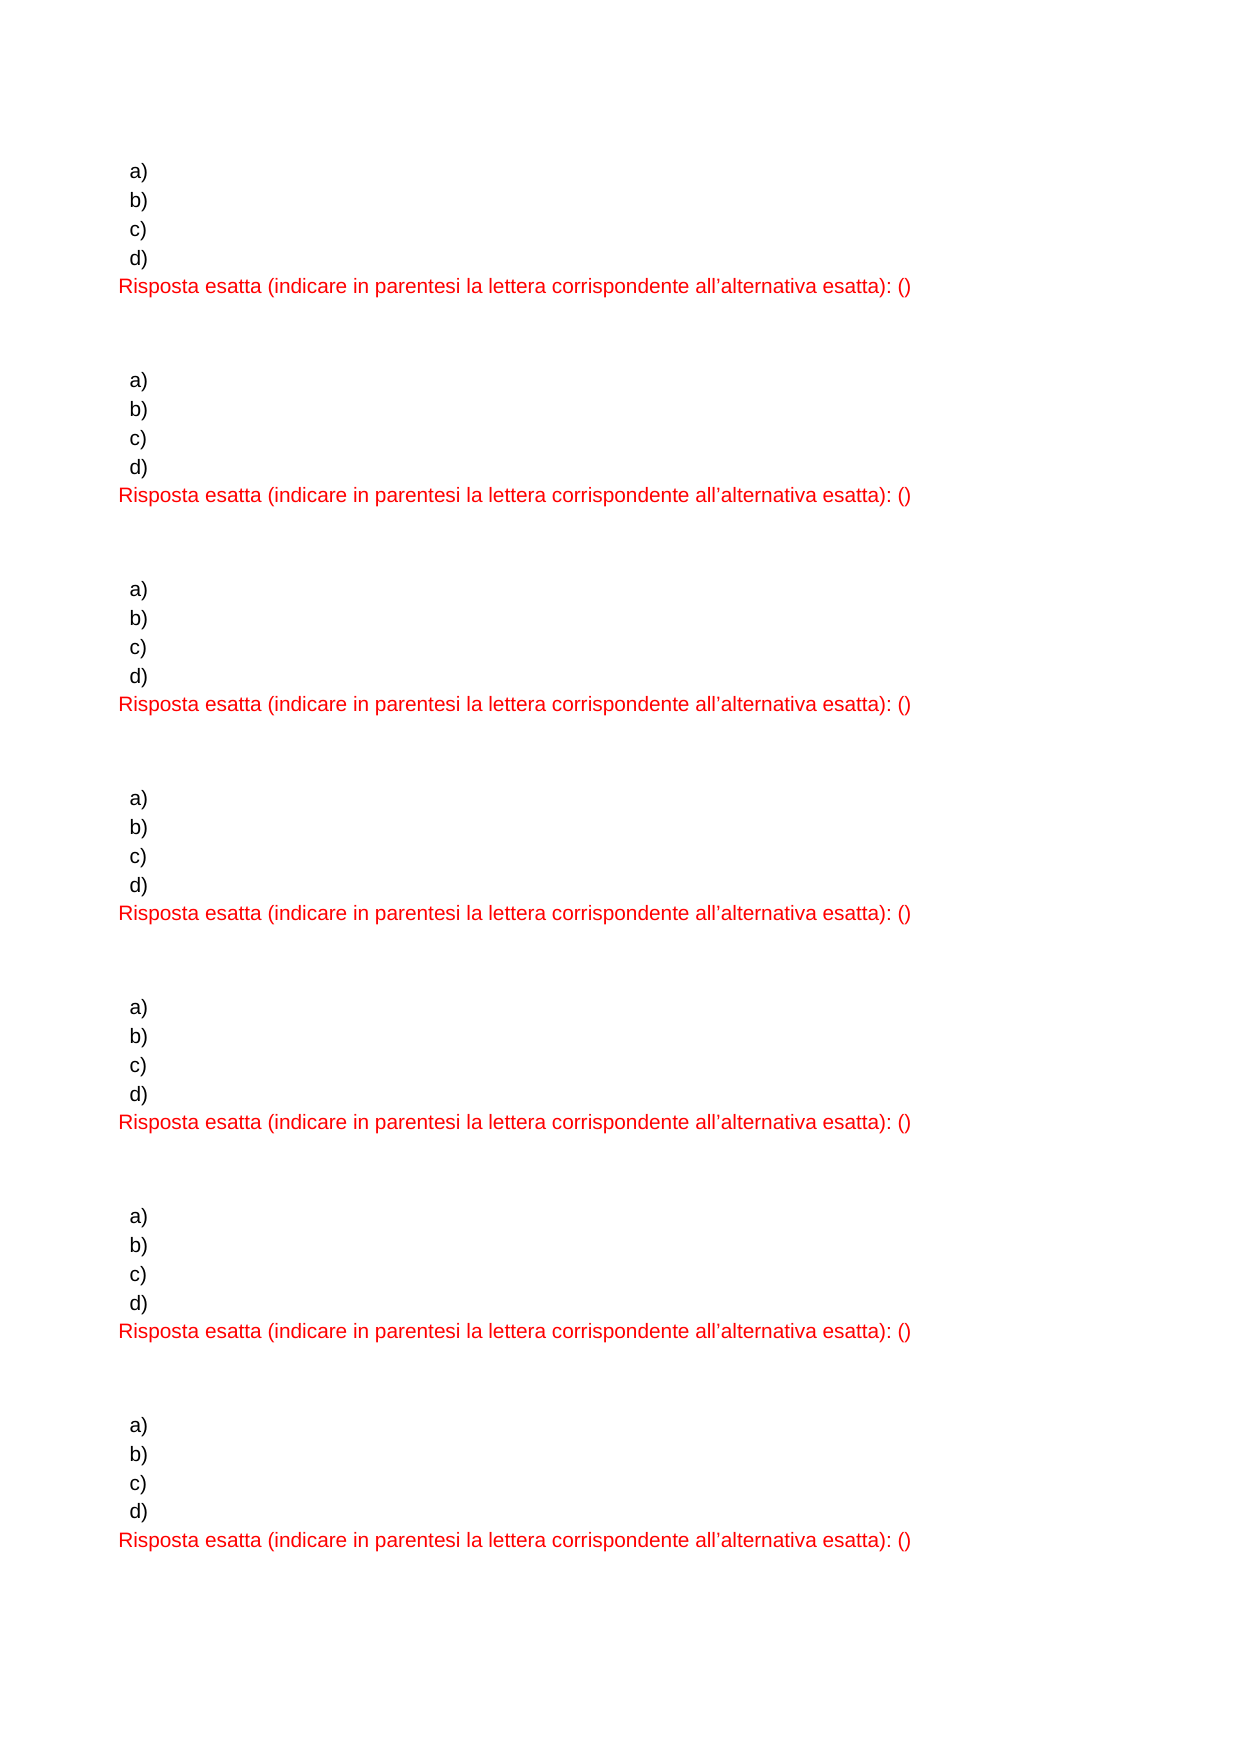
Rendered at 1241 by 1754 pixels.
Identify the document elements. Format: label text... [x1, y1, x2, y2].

table_cell [159, 844, 1142, 872]
table_cell [159, 246, 1142, 274]
text Risposta esatta (indicare in parentesi la lettera corrispondente all’alternativa esatta): () [118, 274, 1122, 298]
table_cell c) [118, 844, 159, 872]
table_cell [159, 815, 1142, 844]
table_cell [56, 774, 118, 815]
table_cell [159, 1053, 1142, 1081]
table_cell [159, 147, 1142, 188]
table_header [118, 1372, 1142, 1401]
table_cell [56, 356, 118, 397]
table_cell [159, 1233, 1142, 1262]
table_cell [56, 606, 118, 635]
table_cell [56, 1081, 118, 1110]
table_cell a) [118, 774, 159, 815]
table_header 1 [56, 118, 118, 147]
table_cell [159, 1471, 1142, 1499]
table_cell b) [118, 1233, 159, 1262]
table_cell [56, 188, 118, 217]
table_cell d) [118, 455, 159, 483]
table_cell [56, 873, 118, 901]
table_cell [159, 635, 1142, 663]
table_header [118, 118, 1142, 147]
table_cell [159, 356, 1142, 397]
table_header [118, 745, 1142, 774]
table_cell [159, 565, 1142, 606]
table_cell d) [118, 1290, 159, 1319]
table_cell [56, 815, 118, 844]
table_cell [159, 217, 1142, 246]
table_cell [159, 455, 1142, 483]
table_cell [56, 147, 118, 188]
table_cell [159, 188, 1142, 217]
table_cell d) [118, 246, 159, 274]
table_cell c) [118, 1053, 159, 1081]
table_cell c) [118, 217, 159, 246]
table_header 5 [56, 954, 118, 983]
table_cell [56, 1471, 118, 1499]
table_cell a) [118, 1401, 159, 1442]
table_cell [56, 1499, 118, 1528]
table_cell [159, 1499, 1142, 1528]
table_cell [159, 1290, 1142, 1319]
table_cell c) [118, 635, 159, 663]
table_cell [159, 1442, 1142, 1471]
text Risposta esatta (indicare in parentesi la lettera corrispondente all’alternativa esatta): () [118, 901, 1122, 925]
table_cell a) [118, 147, 159, 188]
table_cell [159, 664, 1142, 692]
table_cell [56, 246, 118, 274]
table_cell [159, 983, 1142, 1024]
table_header [118, 954, 1142, 983]
table_header 2 [56, 327, 118, 356]
table_header [118, 536, 1142, 565]
table_cell b) [118, 815, 159, 844]
text Risposta esatta (indicare in parentesi la lettera corrispondente all’alternativa esatta): () [118, 1528, 1122, 1552]
table_cell [56, 1024, 118, 1053]
table_header 3 [56, 536, 118, 565]
table_cell a) [118, 565, 159, 606]
table_cell [56, 1442, 118, 1471]
table_header 6 [56, 1163, 118, 1192]
table_header [118, 327, 1142, 356]
table_cell b) [118, 1024, 159, 1053]
table_cell [159, 873, 1142, 901]
table_header 7 [56, 1372, 118, 1401]
table_cell [159, 397, 1142, 426]
table_cell c) [118, 1262, 159, 1290]
table_cell [56, 983, 118, 1024]
table_cell [56, 1233, 118, 1262]
table_cell a) [118, 356, 159, 397]
table_cell [56, 1262, 118, 1290]
table_cell [56, 844, 118, 872]
table_cell d) [118, 1499, 159, 1528]
table_cell [56, 1053, 118, 1081]
table_cell [159, 1401, 1142, 1442]
table_cell [159, 1262, 1142, 1290]
table_cell d) [118, 664, 159, 692]
text Risposta esatta (indicare in parentesi la lettera corrispondente all’alternativa esatta): () [118, 1110, 1122, 1134]
table_cell [56, 1290, 118, 1319]
table_cell d) [118, 1081, 159, 1110]
table_cell [159, 606, 1142, 635]
table_cell a) [118, 1192, 159, 1233]
table_cell b) [118, 397, 159, 426]
table_cell [159, 1081, 1142, 1110]
table_cell [56, 217, 118, 246]
table_cell [56, 397, 118, 426]
text Risposta esatta (indicare in parentesi la lettera corrispondente all’alternativa esatta): () [118, 692, 1122, 716]
table_cell b) [118, 1442, 159, 1471]
table_cell [159, 1192, 1142, 1233]
table_cell [159, 1024, 1142, 1053]
table_cell d) [118, 873, 159, 901]
table_cell [159, 774, 1142, 815]
table_cell c) [118, 426, 159, 454]
text Risposta esatta (indicare in parentesi la lettera corrispondente all’alternativa esatta): () [118, 1319, 1122, 1343]
text Risposta esatta (indicare in parentesi la lettera corrispondente all’alternativa esatta): () [118, 483, 1122, 507]
table_header 4 [56, 745, 118, 774]
table_cell [56, 664, 118, 692]
table_cell a) [118, 983, 159, 1024]
table_cell b) [118, 606, 159, 635]
table_cell c) [118, 1471, 159, 1499]
table_cell [56, 635, 118, 663]
table_cell [159, 426, 1142, 454]
table_header [118, 1163, 1142, 1192]
table_cell [56, 565, 118, 606]
table_cell [56, 455, 118, 483]
table_cell [56, 1192, 118, 1233]
table_cell [56, 426, 118, 454]
table_cell b) [118, 188, 159, 217]
table_cell [56, 1401, 118, 1442]
